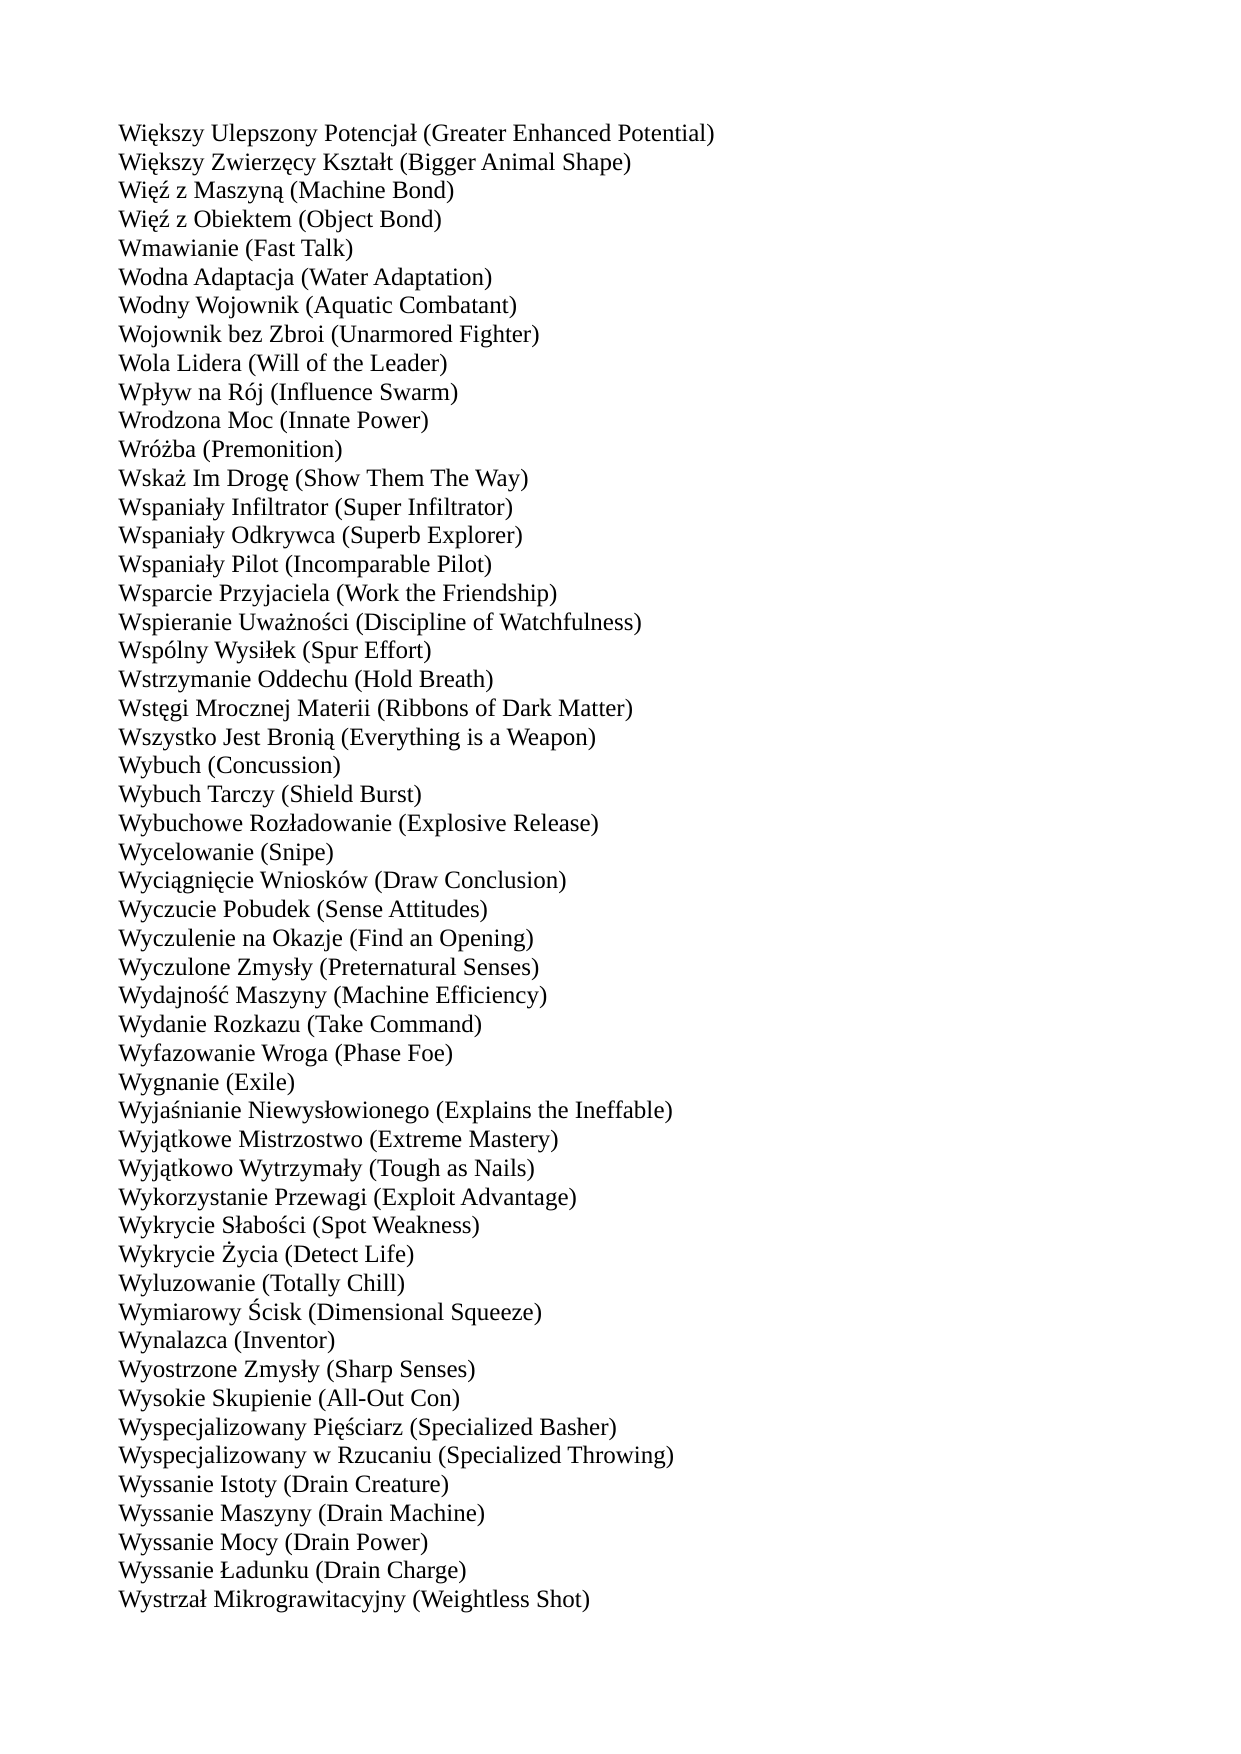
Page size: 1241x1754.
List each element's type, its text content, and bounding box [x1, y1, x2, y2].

text Wstrzymanie Oddechu (Hold Breath) [118, 664, 1122, 693]
text Wspieranie Uważności (Discipline of Watchfulness) [118, 607, 1122, 636]
text Wpływ na Rój (Influence Swarm) [118, 377, 1122, 406]
text Wojownik bez Zbroi (Unarmored Fighter) [118, 319, 1122, 348]
text Wykorzystanie Przewagi (Exploit Advantage) [118, 1182, 1122, 1211]
text Wyczulone Zmysły (Preternatural Senses) [118, 952, 1122, 981]
text Wyjątkowo Wytrzymały (Tough as Nails) [118, 1153, 1122, 1182]
text Wyczucie Pobudek (Sense Attitudes) [118, 894, 1122, 923]
text Wspaniały Odkrywca (Superb Explorer) [118, 521, 1122, 549]
text Wybuch (Concussion) [118, 751, 1122, 779]
text Wyssanie Istoty (Drain Creature) [118, 1469, 1122, 1498]
text Wynalazca (Inventor) [118, 1326, 1122, 1354]
text Wycelowanie (Snipe) [118, 837, 1122, 866]
text Wróżba (Premonition) [118, 434, 1122, 463]
text Wspaniały Pilot (Incomparable Pilot) [118, 549, 1122, 578]
text Wysokie Skupienie (All-Out Con) [118, 1383, 1122, 1412]
text Wodny Wojownik (Aquatic Combatant) [118, 291, 1122, 319]
text Więź z Obiektem (Object Bond) [118, 204, 1122, 233]
text Wyssanie Ładunku (Drain Charge) [118, 1556, 1122, 1584]
text Wyfazowanie Wroga (Phase Foe) [118, 1038, 1122, 1067]
text Wyczulenie na Okazje (Find an Opening) [118, 923, 1122, 952]
text Wola Lidera (Will of the Leader) [118, 348, 1122, 377]
text Wydanie Rozkazu (Take Command) [118, 1009, 1122, 1038]
text Wyciągnięcie Wniosków (Draw Conclusion) [118, 866, 1122, 894]
text Wyspecjalizowany w Rzucaniu (Specialized Throwing) [118, 1441, 1122, 1469]
text Wspaniały Infiltrator (Super Infiltrator) [118, 492, 1122, 521]
text Wodna Adaptacja (Water Adaptation) [118, 262, 1122, 291]
text Wyspecjalizowany Pięściarz (Specialized Basher) [118, 1412, 1122, 1441]
text Większy Ulepszony Potencjał (Greater Enhanced Potential) [118, 118, 1122, 147]
text Wszystko Jest Bronią (Everything is a Weapon) [118, 722, 1122, 751]
text Większy Zwierzęcy Kształt (Bigger Animal Shape) [118, 147, 1122, 176]
text Wystrzał Mikrograwitacyjny (Weightless Shot) [118, 1584, 1122, 1613]
text Wstęgi Mrocznej Materii (Ribbons of Dark Matter) [118, 693, 1122, 722]
text Wymiarowy Ścisk (Dimensional Squeeze) [118, 1297, 1122, 1326]
text Wsparcie Przyjaciela (Work the Friendship) [118, 578, 1122, 607]
text Wyssanie Mocy (Drain Power) [118, 1527, 1122, 1556]
text Wmawianie (Fast Talk) [118, 233, 1122, 262]
text Wykrycie Słabości (Spot Weakness) [118, 1211, 1122, 1239]
text Wyostrzone Zmysły (Sharp Senses) [118, 1354, 1122, 1383]
text Wrodzona Moc (Innate Power) [118, 406, 1122, 434]
text Wykrycie Życia (Detect Life) [118, 1239, 1122, 1268]
text Wyjątkowe Mistrzostwo (Extreme Mastery) [118, 1124, 1122, 1153]
text Wskaż Im Drogę (Show Them The Way) [118, 463, 1122, 492]
text Wygnanie (Exile) [118, 1067, 1122, 1096]
text Więź z Maszyną (Machine Bond) [118, 176, 1122, 204]
text Wybuch Tarczy (Shield Burst) [118, 779, 1122, 808]
text Wyluzowanie (Totally Chill) [118, 1268, 1122, 1297]
text Wydajność Maszyny (Machine Efficiency) [118, 981, 1122, 1009]
text Wspólny Wysiłek (Spur Effort) [118, 636, 1122, 664]
text Wybuchowe Rozładowanie (Explosive Release) [118, 808, 1122, 837]
text Wyjaśnianie Niewysłowionego (Explains the Ineffable) [118, 1096, 1122, 1124]
text Wyssanie Maszyny (Drain Machine) [118, 1498, 1122, 1527]
